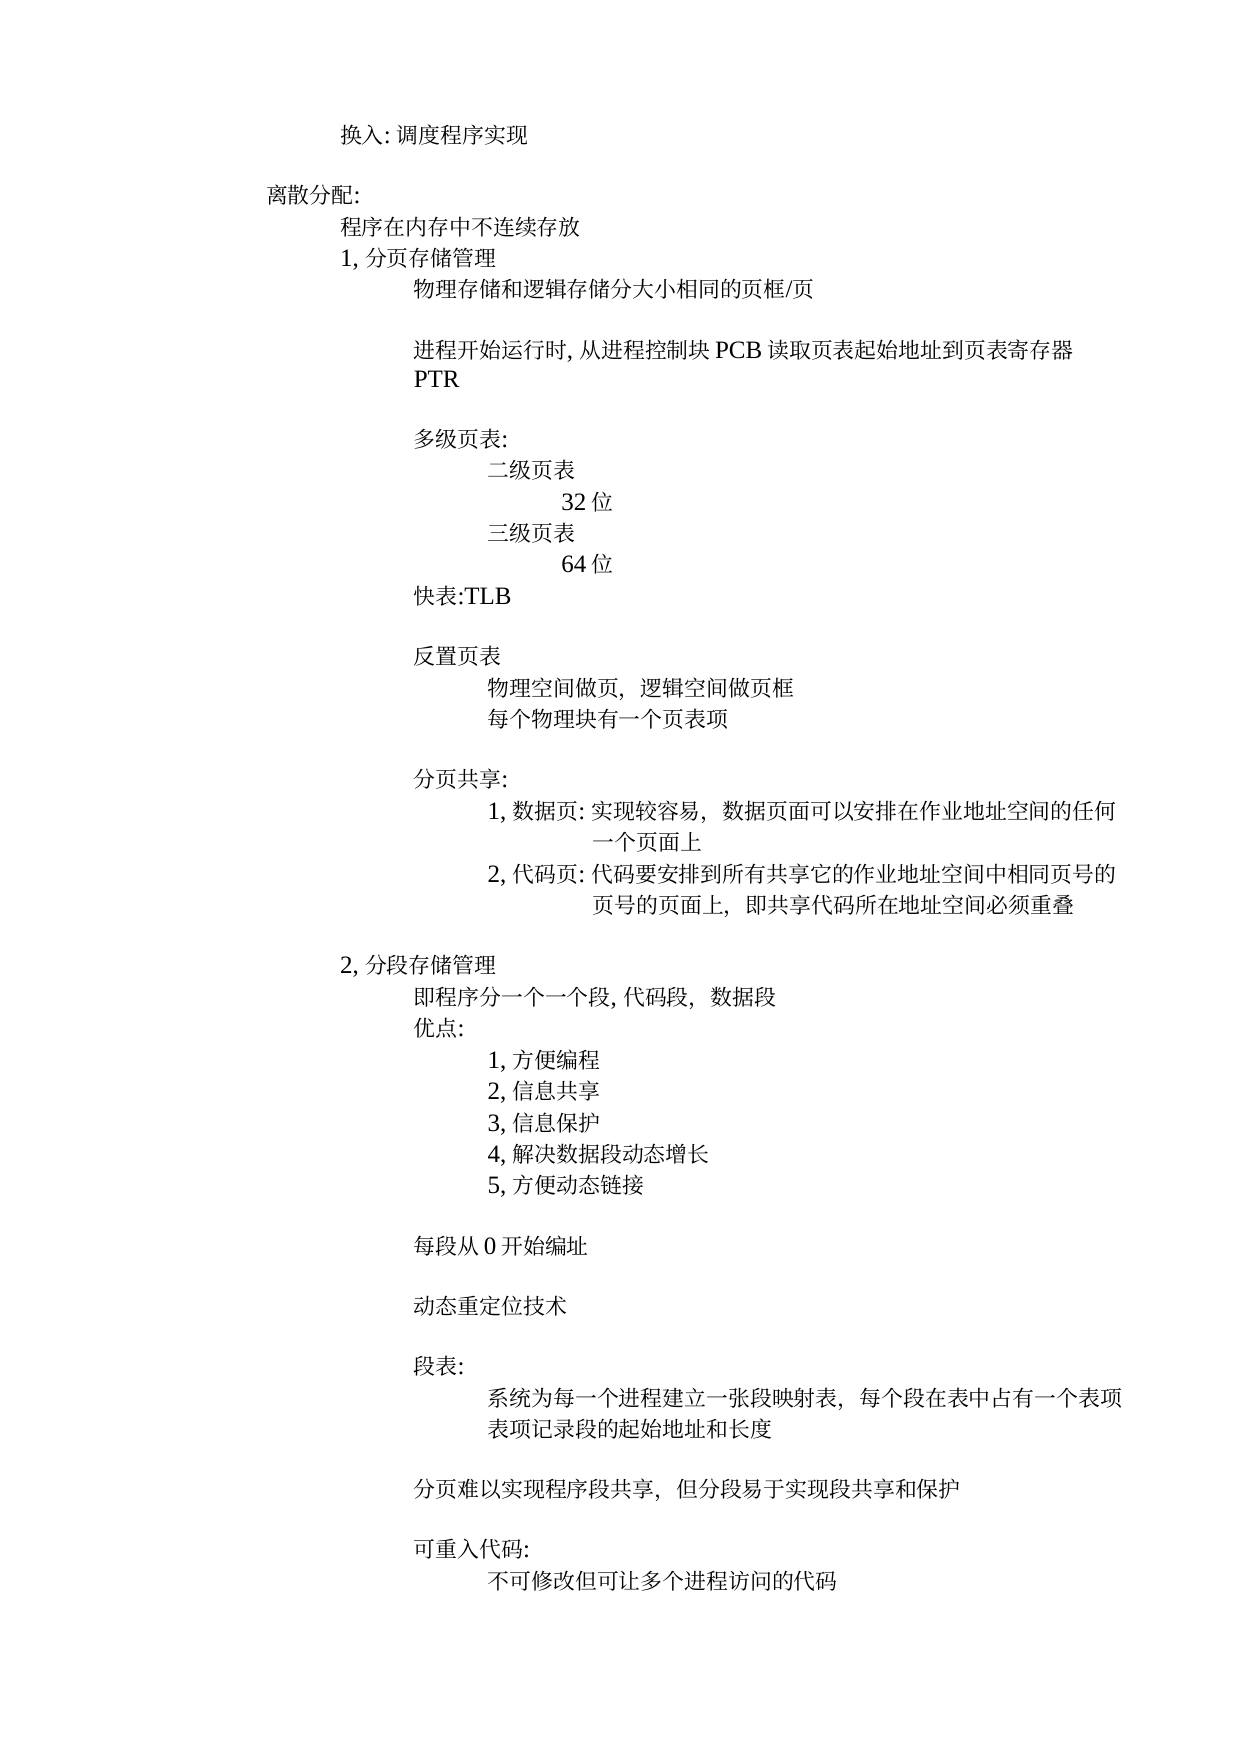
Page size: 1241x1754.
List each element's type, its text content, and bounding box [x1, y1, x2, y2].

text 3, 信息保护 [118, 1106, 1122, 1137]
text 64位 [118, 548, 1122, 579]
text 动态重定位技术 [118, 1289, 1122, 1321]
text 多级页表: [118, 422, 1122, 453]
text 物理存储和逻辑存储分大小相同的页框/页 [118, 273, 1122, 304]
text 换入: 调度程序实现 [118, 118, 1122, 149]
text 快表:TLB [118, 579, 1122, 611]
text 1, 数据页: 实现较容易，数据页面可以安排在作业地址空间的任何 一个页面上 [118, 794, 1122, 857]
text 5, 方便动态链接 [118, 1169, 1122, 1200]
text 2, 代码页: 代码要安排到所有共享它的作业地址空间中相同页号的 页号的页面上，即共享代码所在地址空间必须重叠 [118, 857, 1122, 920]
text 分页难以实现程序段共享，但分段易于实现段共享和保护 [118, 1472, 1122, 1504]
text 优点: [118, 1011, 1122, 1043]
text 三级页表 [118, 516, 1122, 548]
text 2, 分段存储管理 [118, 948, 1122, 980]
text 进程开始运行时, 从进程控制块PCB读取页表起始地址到页表寄存器 PTR [118, 333, 1122, 393]
text 程序在内存中不连续存放 [118, 210, 1122, 241]
text 可重入代码: [118, 1533, 1122, 1564]
text 不可修改但可让多个进程访问的代码 [118, 1564, 1122, 1596]
text 反置页表 [118, 639, 1122, 671]
text 4, 解决数据段动态增长 [118, 1137, 1122, 1169]
text 1, 方便编程 [118, 1043, 1122, 1074]
text 2, 信息共享 [118, 1074, 1122, 1106]
text 32位 [118, 485, 1122, 516]
text 即程序分一个一个段, 代码段，数据段 [118, 980, 1122, 1011]
text 表项记录段的起始地址和长度 [118, 1412, 1122, 1444]
text 段表: [118, 1349, 1122, 1381]
text 每段从0开始编址 [118, 1229, 1122, 1260]
text 系统为每一个进程建立一张段映射表，每个段在表中占有一个表项 [118, 1381, 1122, 1412]
text 每个物理块有一个页表项 [118, 702, 1122, 734]
text 分页共享: [118, 762, 1122, 794]
text 物理空间做页，逻辑空间做页框 [118, 671, 1122, 702]
text 二级页表 [118, 453, 1122, 485]
text 离散分配: [118, 178, 1122, 210]
text 1, 分页存储管理 [118, 241, 1122, 273]
